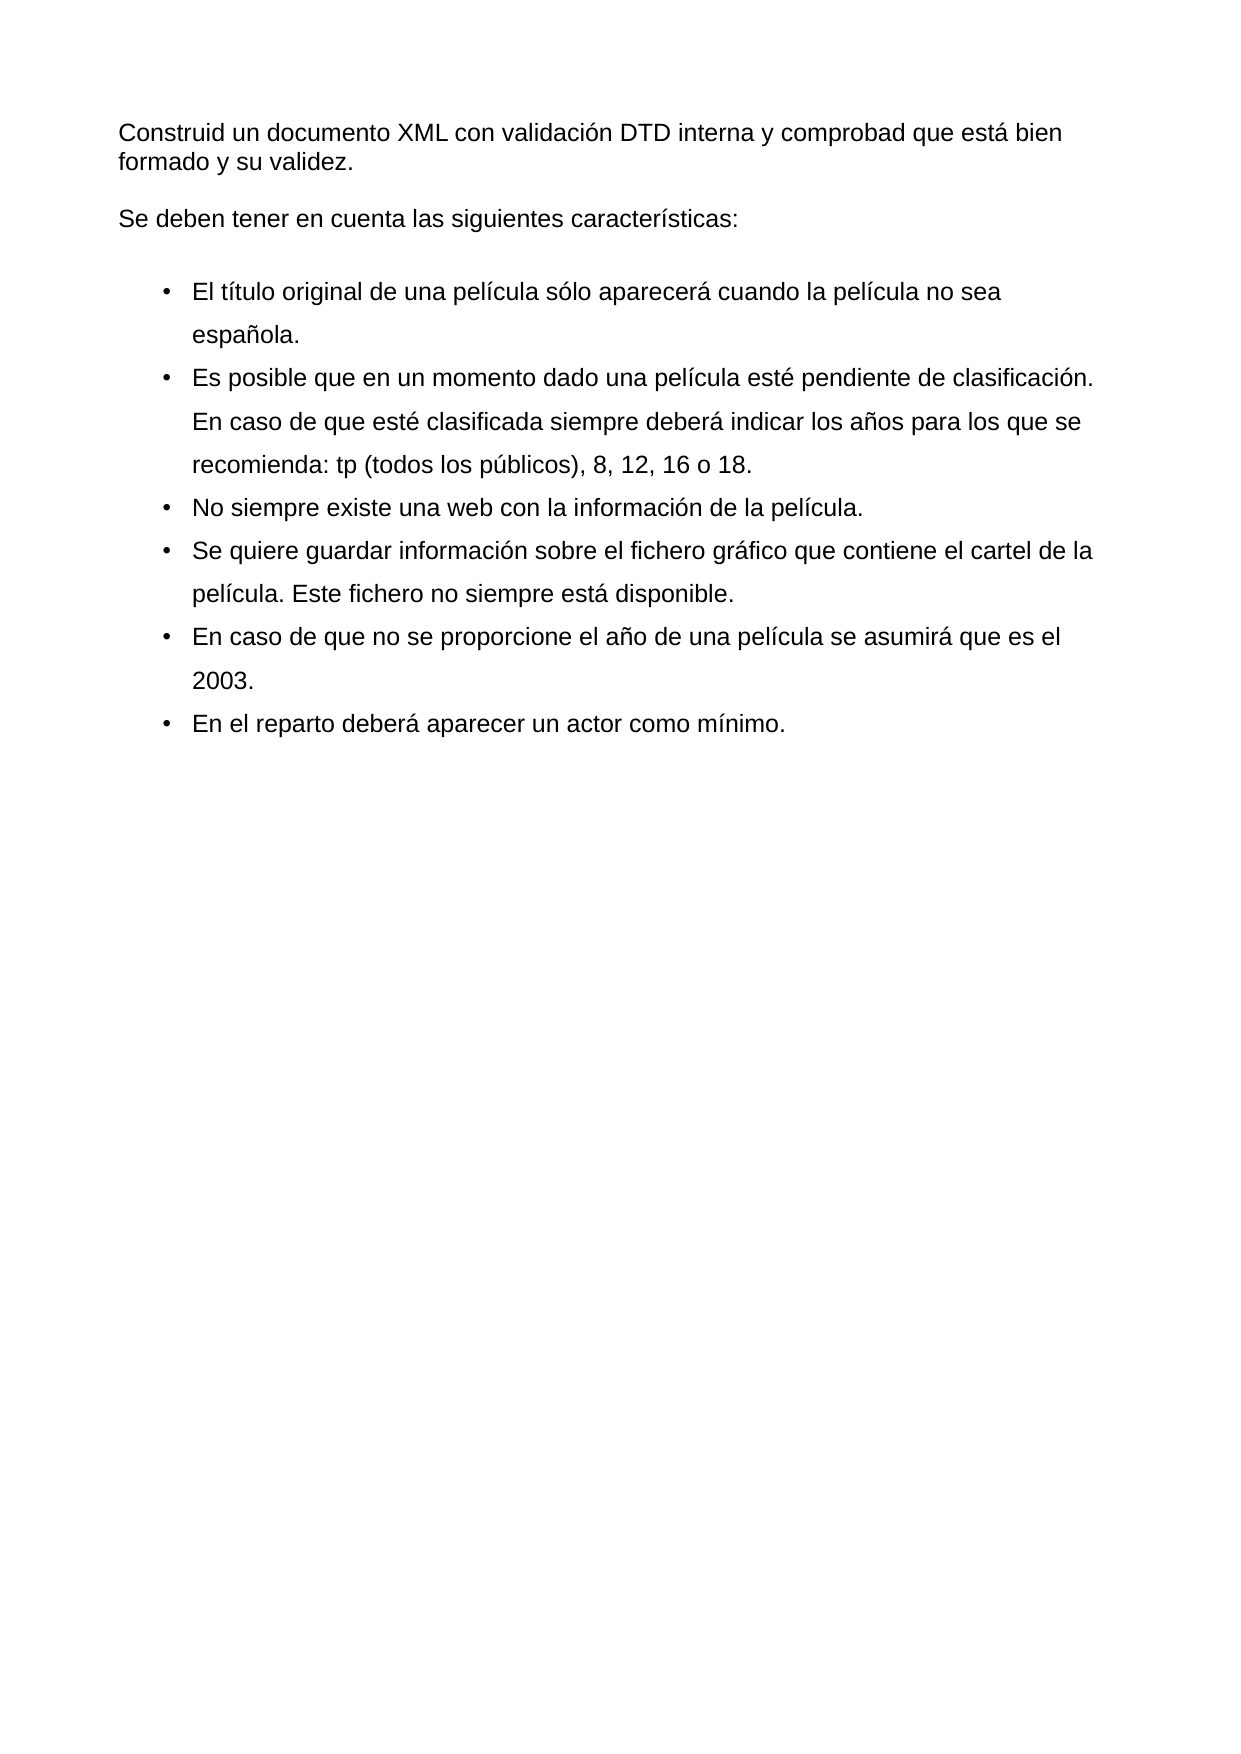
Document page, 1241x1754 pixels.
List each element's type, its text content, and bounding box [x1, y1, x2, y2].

list No siempre existe una web con la información de la película. [162, 493, 1122, 522]
list En el reparto deberá aparecer un actor como mínimo. [162, 709, 1122, 738]
text Se deben tener en cuenta las siguientes características: [118, 204, 1122, 233]
list Se quiere guardar información sobre el fichero gráfico que contiene el cartel de la película. Este fichero no siempre está disponible. [162, 536, 1122, 608]
list Es posible que en un momento dado una película esté pendiente de clasificación. En caso de que esté clasificada siempre deberá indicar los años para los que se recomienda: tp (todos los públicos), 8, 12, 16 o 18. [162, 363, 1122, 478]
text Construid un documento XML con validación DTD interna y comprobad que está bien formado y su validez. [118, 118, 1122, 176]
list En caso de que no se proporcione el año de una película se asumirá que es el 2003. [162, 622, 1122, 694]
list El título original de una película sólo aparecerá cuando la película no sea española. [162, 277, 1122, 349]
